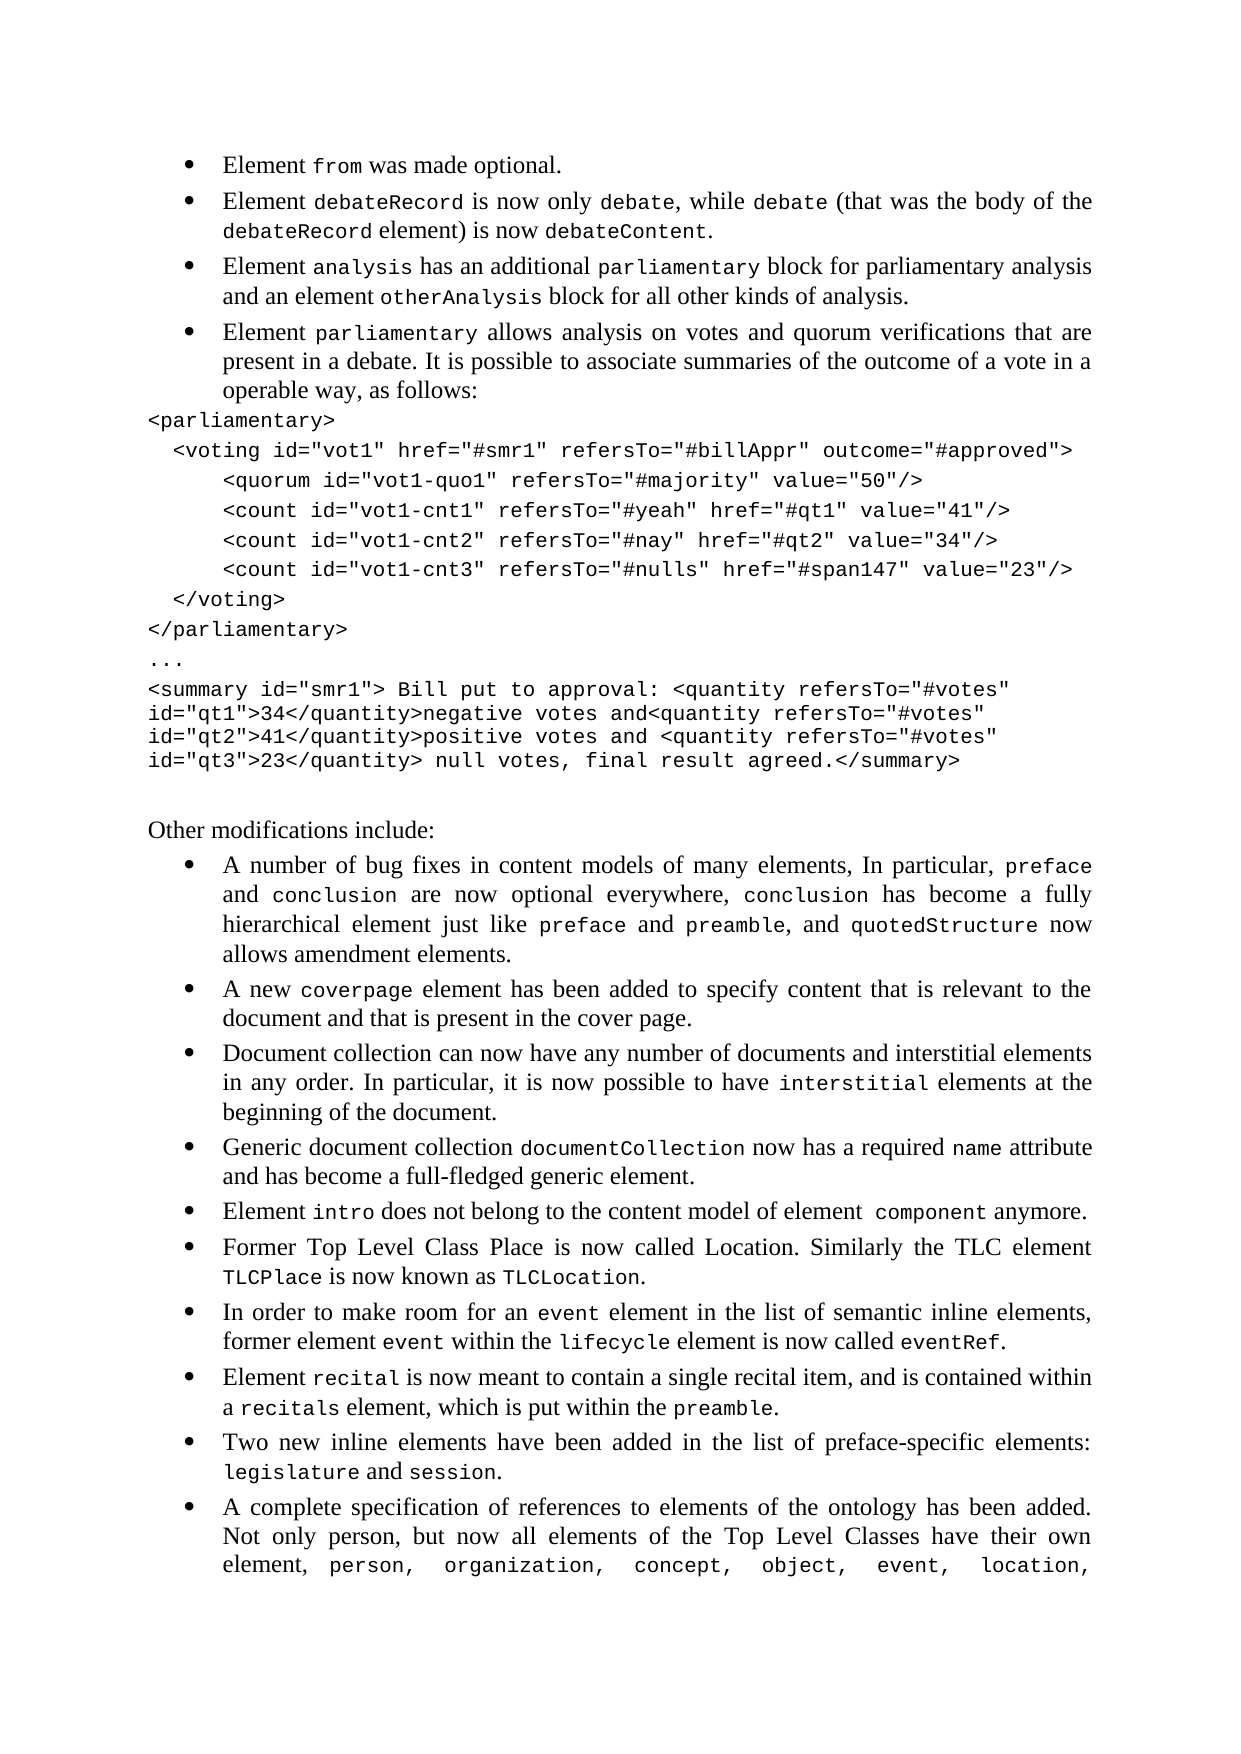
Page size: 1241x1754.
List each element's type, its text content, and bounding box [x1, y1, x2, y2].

list Element from was made optional. [185, 150, 1092, 179]
list In order to make room for an event element in the list of semantic inline elements, former element event within the lifecycle element is now called eventRef. [185, 1297, 1092, 1356]
list A complete specification of references to elements of the ontology has been added. Not only person, but now all elements of the Top Level Classes have their own element, person, organization, concept, object, event, location, [185, 1492, 1092, 1579]
list Element parliamentary allows analysis on votes and quorum verifications that are present in a debate. It is possible to associate summaries of the outcome of a vote in a operable way, as follows: [185, 317, 1092, 404]
list Element analysis has an additional parliamentary block for parliamentary analysis and an element otherAnalysis block for all other kinds of analysis. [185, 251, 1092, 310]
text </parliamentary> [148, 619, 1092, 643]
text </voting> [148, 589, 1092, 613]
text <count id="vot1-cnt2" refersTo="#nay" href="#qt2" value="34"/> [148, 529, 1092, 553]
list Element intro does not belong to the content model of element component anymore. [185, 1196, 1092, 1226]
text ... [148, 649, 1092, 673]
list Document collection can now have any number of documents and interstitial elements in any order. In particular, it is now possible to have interstitial elements at the beginning of the document. [185, 1038, 1092, 1125]
text Other modifications include: [148, 815, 1092, 844]
text <count id="vot1-cnt1" refersTo="#yeah" href="#qt1" value="41"/> [148, 500, 1092, 523]
text <count id="vot1-cnt3" refersTo="#nulls" href="#span147" value="23"/> [148, 559, 1092, 583]
list Element recital is now meant to contain a single recital item, and is contained within a recitals element, which is put within the preamble. [185, 1362, 1092, 1421]
text <quorum id="vot1-quo1" refersTo="#majority" value="50"/> [148, 470, 1092, 493]
list Former Top Level Class Place is now called Location. Similarly the TLC element TLCPlace is now known as TLCLocation. [185, 1232, 1092, 1290]
list A new coverpage element has been added to specify content that is relevant to the document and that is present in the cover page. [185, 974, 1092, 1032]
list Two new inline elements have been added in the list of preface-specific elements: legislature and session. [185, 1427, 1092, 1486]
text <parliamentary> [148, 410, 1092, 434]
list Generic document collection documentCollection now has a required name attribute and has become a full-fledged generic element. [185, 1132, 1092, 1190]
list Element debateRecord is now only debate, while debate (that was the body of the debateRecord element) is now debateContent. [185, 186, 1092, 245]
list A number of bug fixes in content models of many elements, In particular, preface and conclusion are now optional everywhere, conclusion has become a fully hierarchical element just like preface and preamble, and quotedStructure now allows amendment elements. [185, 850, 1092, 967]
text <summary id="smr1"> Bill put to approval: <quantity refersTo="#votes" id="qt1">34</quantity>negative votes and<quantity refersTo="#votes" id="qt2">41</quantity>positive votes and <quantity refersTo="#votes" id="qt3">23</quantity> null votes, final result agreed.</summary> [148, 679, 1092, 774]
text <voting id="vot1" href="#smr1" refersTo="#billAppr" outcome="#approved"> [148, 440, 1092, 463]
